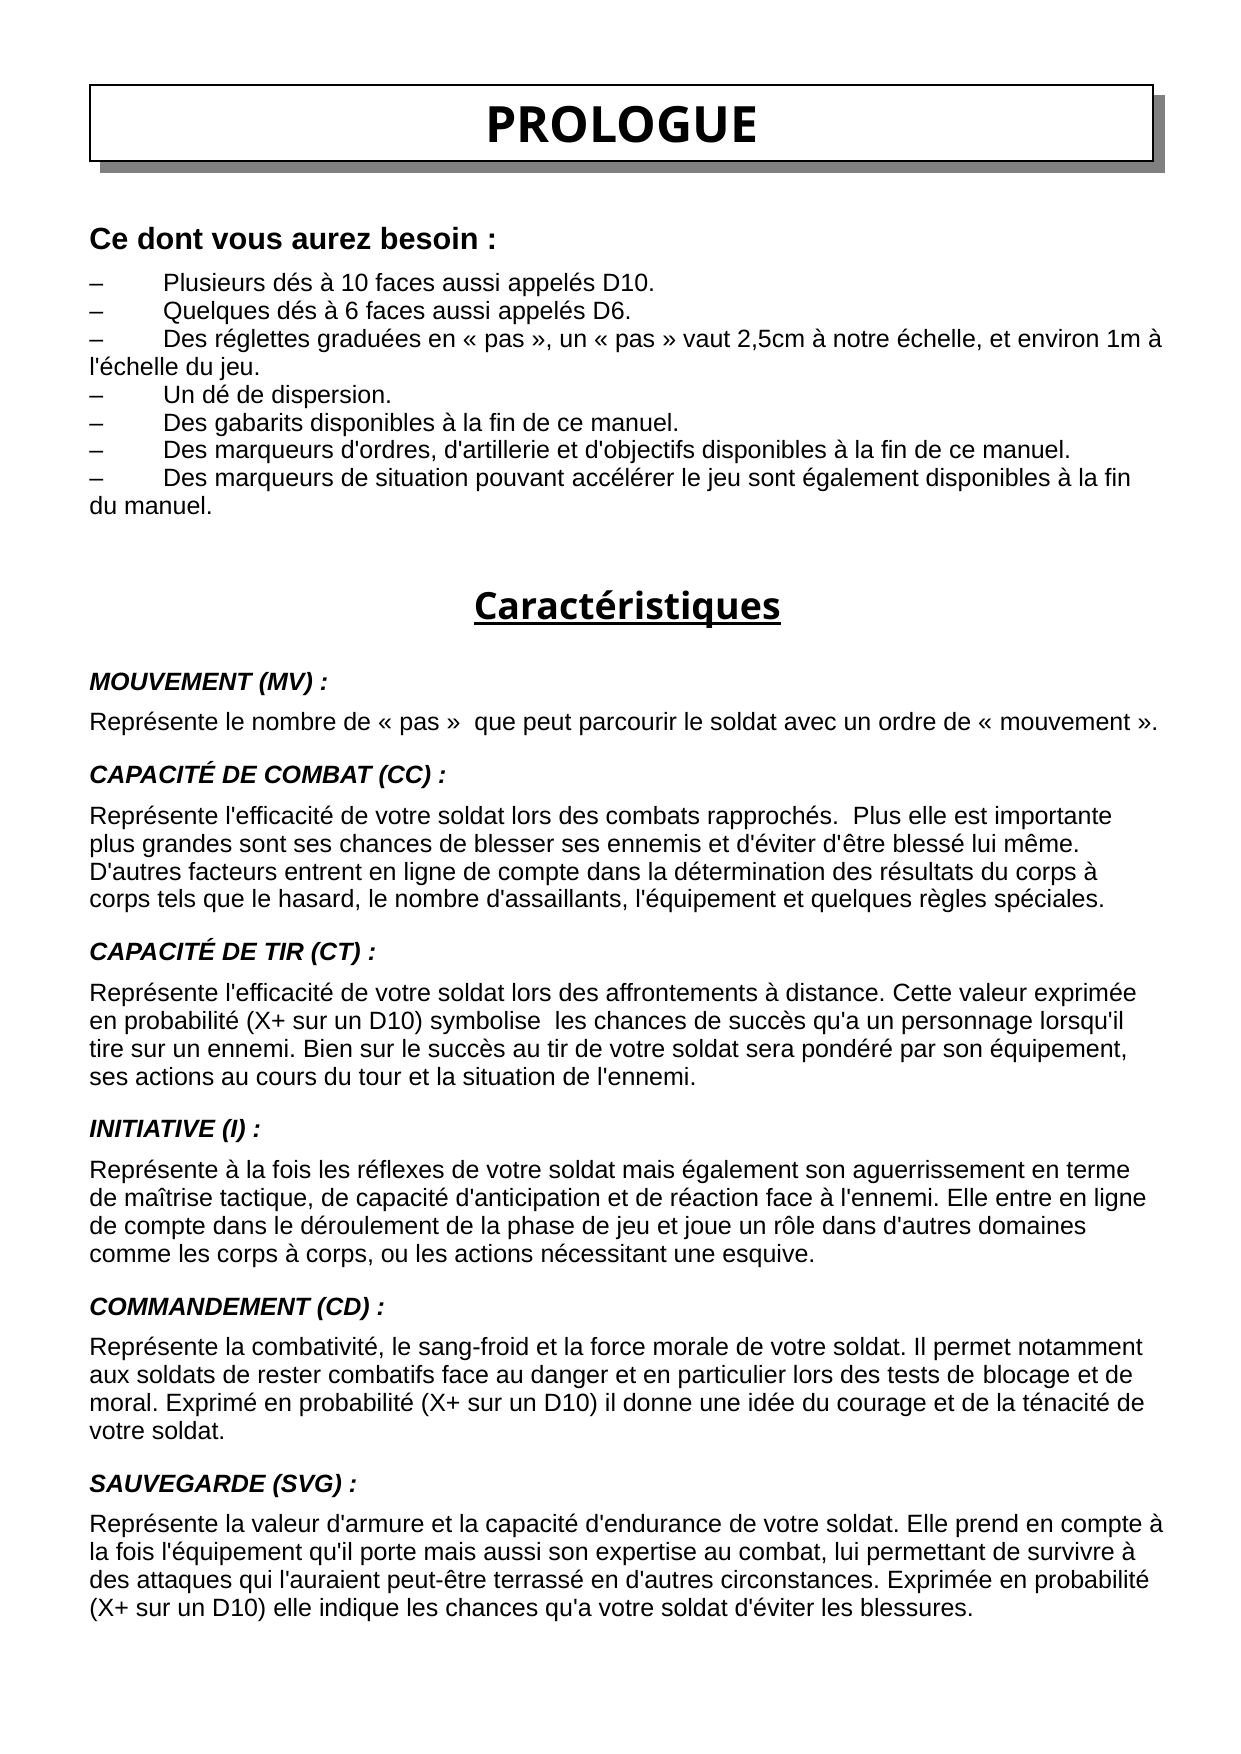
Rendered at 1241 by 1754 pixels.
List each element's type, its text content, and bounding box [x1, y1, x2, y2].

subtitle Représente la valeur d'armure et la capacité d'endurance de votre soldat. Elle prend en compte à la fois l'équipement qu'il porte mais aussi son expertise au combat, lui permettant de survivre à des attaques qui l'auraient peut-être terrassé en d'autres circonstances. Exprimée en probabilité (X+ sur un D10) elle indique les chances qu'a votre soldat d'éviter les blessures. [89, 1510, 1165, 1621]
subtitle Représente l'efficacité de votre soldat lors des affrontements à distance. Cette valeur exprimée en probabilité (X+ sur un D10) symbolise les chances de succès qu'a un personnage lorsqu'il tire sur un ennemi. Bien sur le succès au tir de votre soldat sera pondéré par son équipement, ses actions au cours du tour et la situation de l'ennemi. [89, 978, 1165, 1090]
subtitle Représente le nombre de « pas » que peut parcourir le soldat avec un ordre de « mouvement ». [89, 708, 1165, 736]
subtitle – Des marqueurs d'ordres, d'artillerie et d'objectifs disponibles à la fin de ce manuel. [89, 436, 1165, 464]
subtitle – Des marqueurs de situation pouvant accélérer le jeu sont également disponibles à la fin du manuel. [89, 464, 1165, 520]
subtitle Commandement (Cd) : [89, 1292, 1165, 1320]
subtitle PROLOGUE [91, 86, 1152, 160]
subtitle Ce dont vous aurez besoin : [89, 222, 1165, 256]
subtitle – Un dé de dispersion. [89, 381, 1165, 408]
subtitle Représente l'efficacité de votre soldat lors des combats rapprochés. Plus elle est importante plus grandes sont ses chances de blesser ses ennemis et d'éviter d'être blessé lui même. D'autres facteurs entrent en ligne de compte dans la détermination des résultats du corps à corps tels que le hasard, le nombre d'assaillants, l'équipement et quelques règles spéciales. [89, 801, 1165, 913]
subtitle Capacité de tir (CT) : [89, 938, 1165, 966]
subtitle Sauvegarde (Svg) : [89, 1469, 1165, 1497]
subtitle – Quelques dés à 6 faces aussi appelés D6. [89, 297, 1165, 325]
subtitle – Des réglettes graduées en « pas », un « pas » vaut 2,5cm à notre échelle, et environ 1m à l'échelle du jeu. [89, 325, 1165, 381]
subtitle Représente la combativité, le sang-froid et la force morale de votre soldat. Il permet notamment aux soldats de rester combatifs face au danger et en particulier lors des tests de blocage et de moral. Exprimé en probabilité (X+ sur un D10) il donne une idée du courage et de la ténacité de votre soldat. [89, 1333, 1165, 1444]
subtitle Représente à la fois les réflexes de votre soldat mais également son aguerrissement en terme de maîtrise tactique, de capacité d'anticipation et de réaction face à l'ennemi. Elle entre en ligne de compte dans le déroulement de la phase de jeu et joue un rôle dans d'autres domaines comme les corps à corps, ou les actions nécessitant une esquive. [89, 1156, 1165, 1267]
subtitle Initiative (I) : [89, 1115, 1165, 1143]
subtitle – Plusieurs dés à 10 faces aussi appelés D10. [89, 269, 1165, 297]
subtitle Mouvement (Mv) : [89, 668, 1165, 696]
subtitle Capacité de Combat (CC) : [89, 761, 1165, 789]
subtitle – Des gabarits disponibles à la fin de ce manuel. [89, 408, 1165, 436]
subtitle Caractéristiques [89, 579, 1165, 630]
